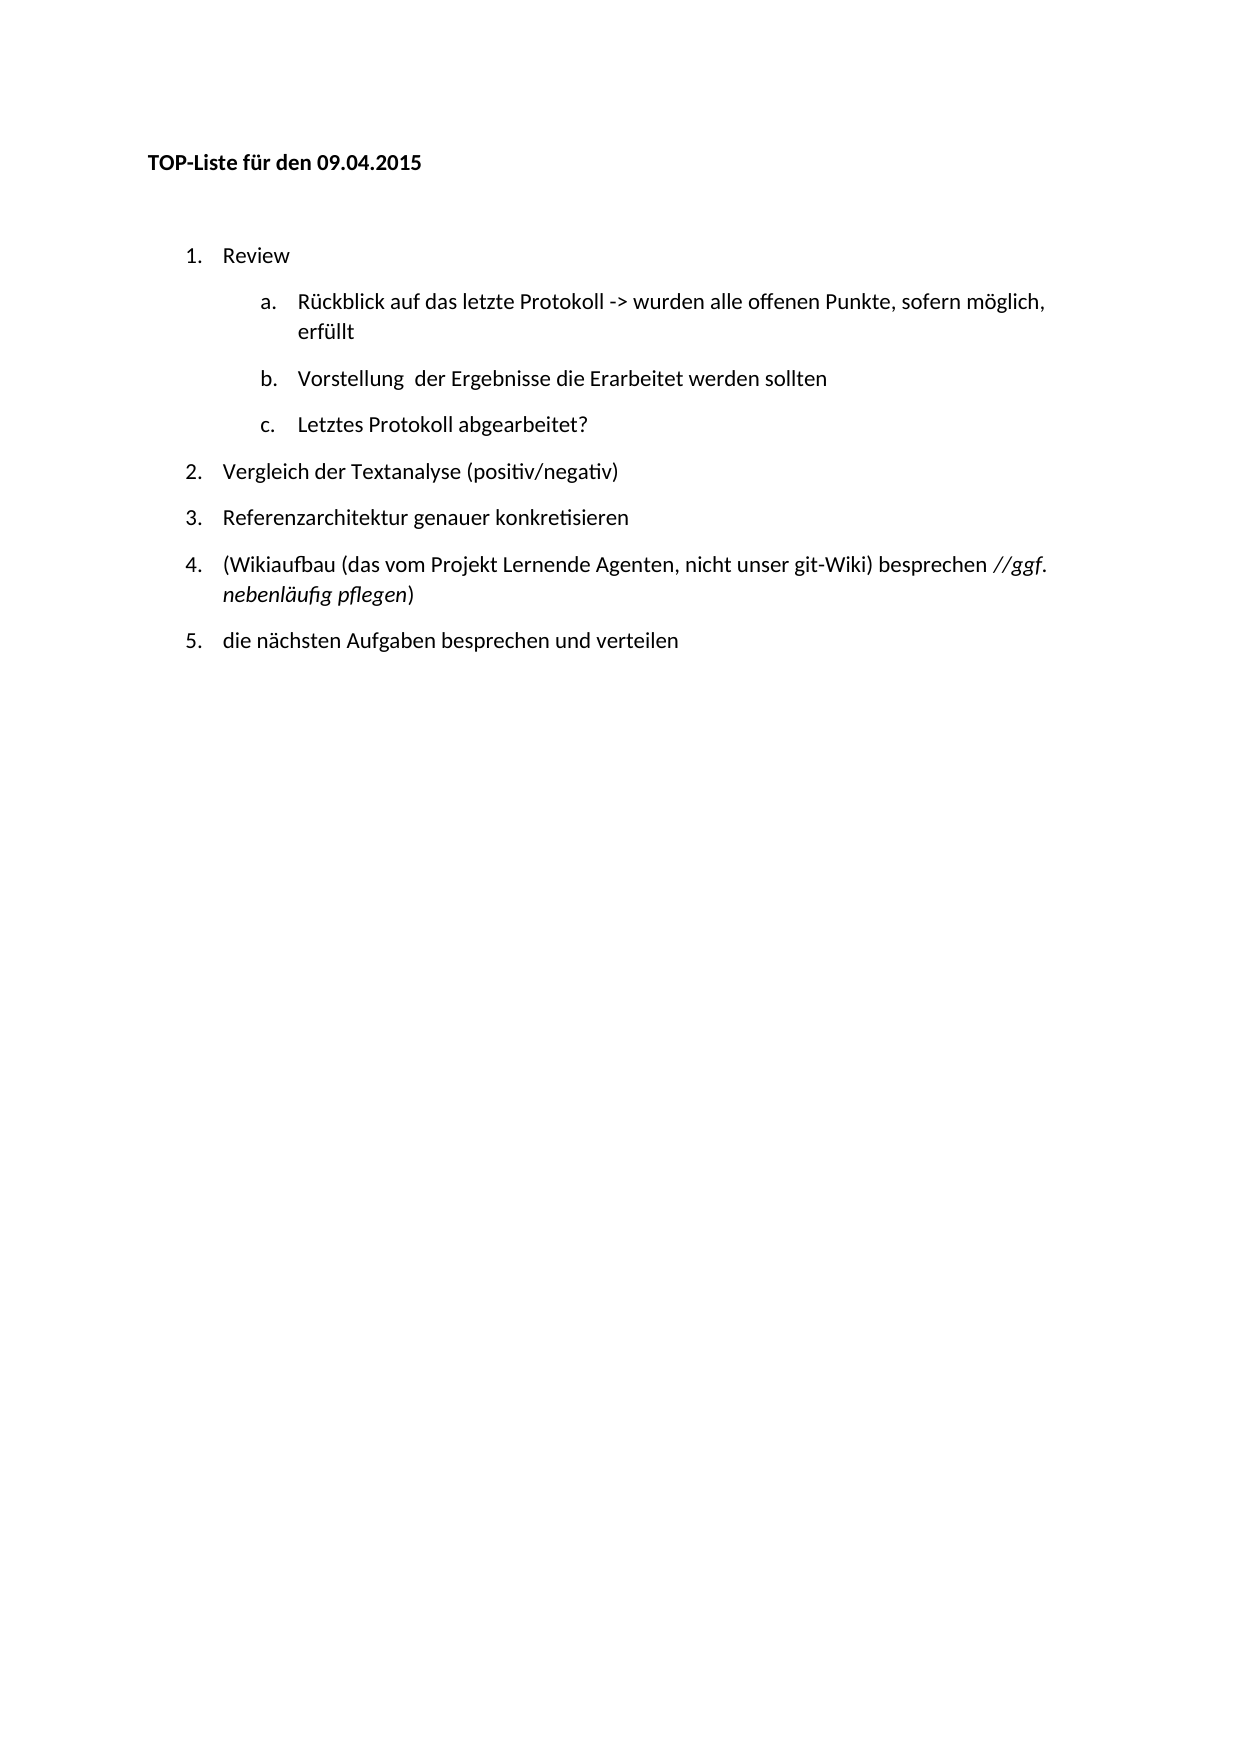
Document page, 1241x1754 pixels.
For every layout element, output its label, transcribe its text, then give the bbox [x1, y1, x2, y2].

list (Wikiaufbau (das vom Projekt Lernende Agenten, nicht unser git-Wiki) besprechen //ggf. nebenläufig pflegen) [185, 550, 1093, 608]
list Vorstellung der Ergebnisse die Erarbeitet werden sollten [260, 364, 1093, 392]
text TOP-Liste für den 09.04.2015 [148, 148, 1093, 176]
list die nächsten Aufgaben besprechen und verteilen [185, 626, 1093, 654]
list Rückblick auf das letzte Protokoll -> wurden alle offenen Punkte, sofern möglich, erfüllt [260, 287, 1093, 345]
list Review [185, 241, 1093, 269]
list Referenzarchitektur genauer konkretisieren [185, 503, 1093, 531]
list Letztes Protokoll abgearbeitet? [260, 410, 1093, 438]
list Vergleich der Textanalyse (positiv/negativ) [185, 457, 1093, 485]
